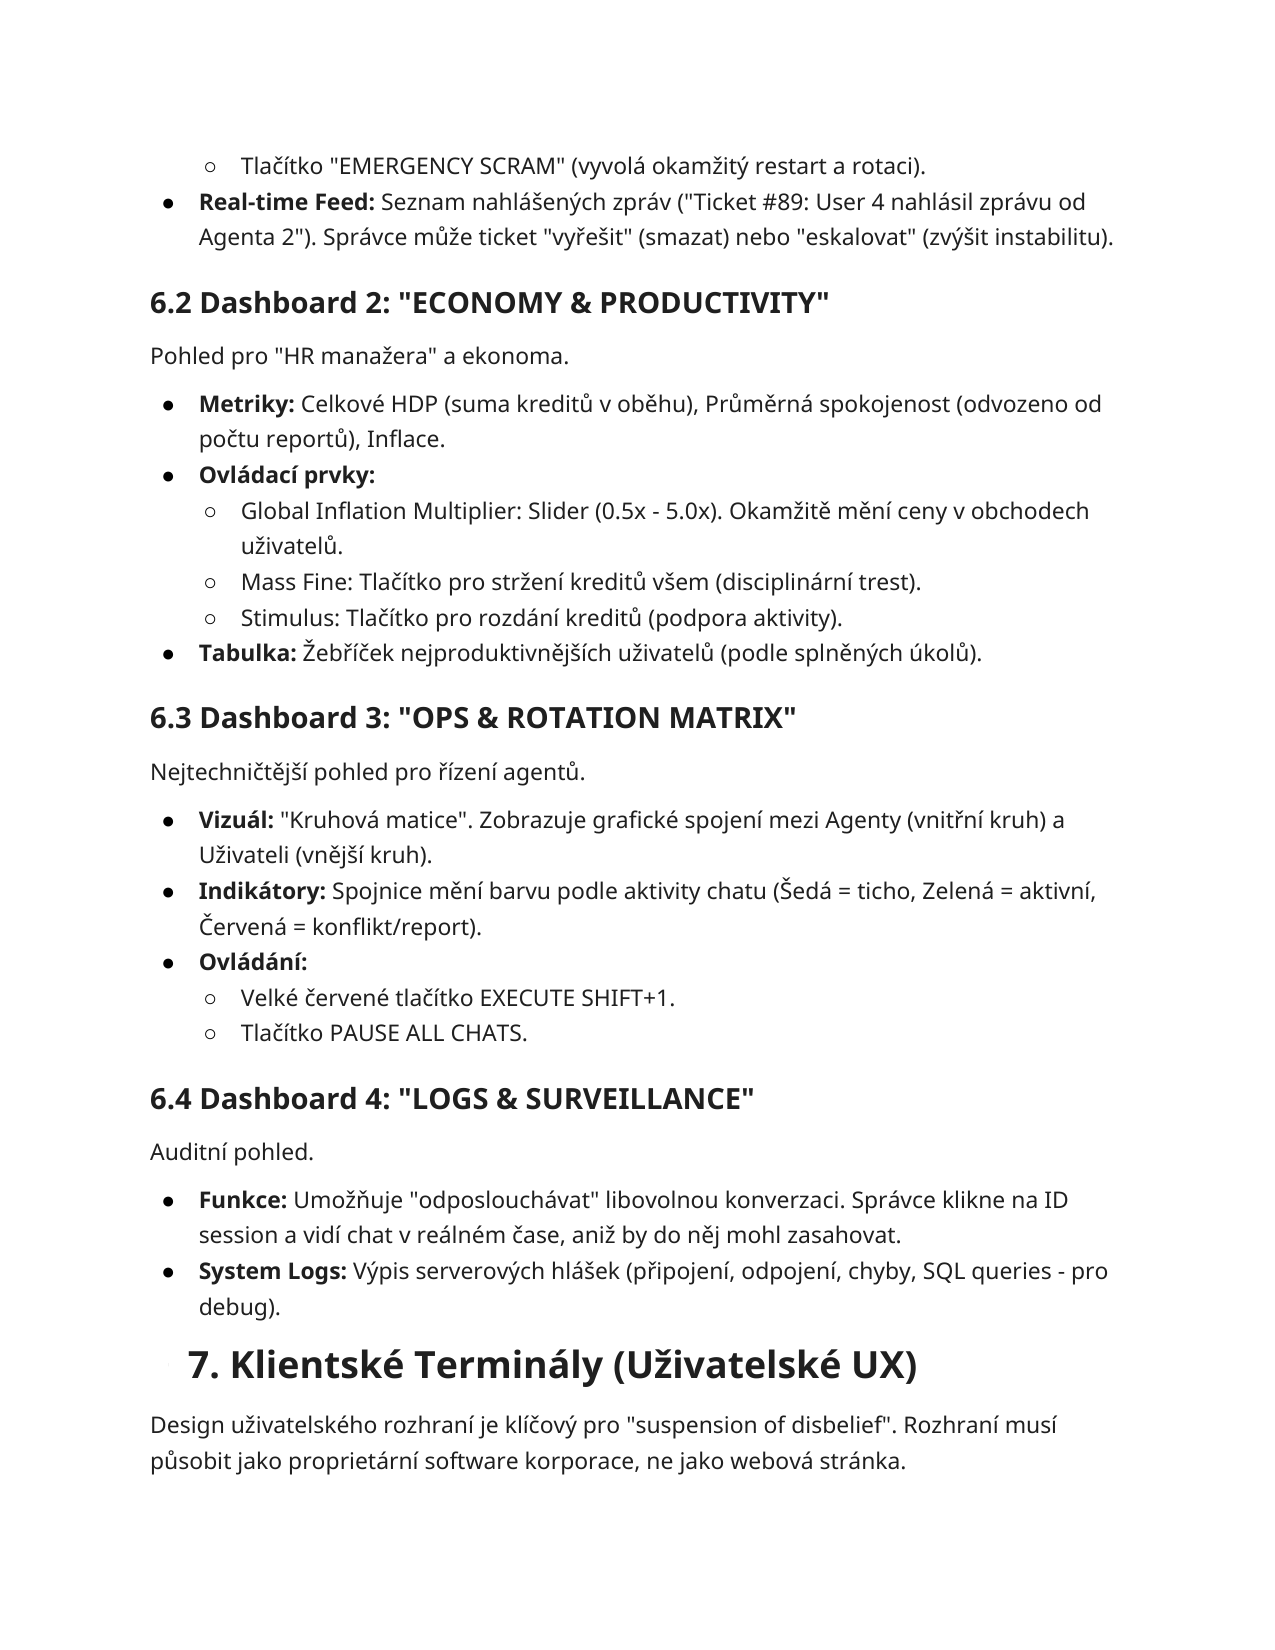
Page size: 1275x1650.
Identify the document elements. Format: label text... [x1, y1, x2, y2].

list Stimulus: Tlačítko pro rozdání kreditů (podpora aktivity). [203, 601, 1125, 633]
list System Logs: Výpis serverových hlášek (připojení, odpojení, chyby, SQL queries - pro debug). [161, 1255, 1125, 1322]
list Velké červené tlačítko EXECUTE SHIFT+1. [203, 982, 1125, 1013]
list Funkce: Umožňuje "odposlouchávat" libovolnou konverzaci. Správce klikne na ID session a vidí chat v reálném čase, aniž by do něj mohl zasahovat. [161, 1184, 1125, 1251]
list Ovládací prvky: [161, 459, 1125, 490]
subtitle 6.2 Dashboard 2: "ECONOMY & PRODUCTIVITY" [150, 282, 1125, 322]
subtitle 7. Klientské Terminály (Uživatelské UX) [150, 1339, 1125, 1390]
list Indikátory: Spojnice mění barvu podle aktivity chatu (Šedá = ticho, Zelená = aktivní, Červená = konflikt/report). [161, 875, 1125, 942]
text Nejtechničtější pohled pro řízení agentů. [150, 755, 1125, 787]
text Auditní pohled. [150, 1136, 1125, 1167]
text Design uživatelského rozhraní je klíčový pro "suspension of disbelief". Rozhraní musí působit jako proprietární software korporace, ne jako webová stránka. [150, 1409, 1125, 1476]
subtitle 6.3 Dashboard 3: "OPS & ROTATION MATRIX" [150, 698, 1125, 737]
subtitle 6.4 Dashboard 4: "LOGS & SURVEILLANCE" [150, 1078, 1125, 1118]
list Real-time Feed: Seznam nahlášených zpráv ("Ticket #89: User 4 nahlásil zprávu od Agenta 2"). Správce může ticket "vyřešit" (smazat) nebo "eskalovat" (zvýšit instabilitu). [161, 186, 1125, 252]
text Pohled pro "HR manažera" a ekonoma. [150, 339, 1125, 371]
list Vizuál: "Kruhová matice". Zobrazuje grafické spojení mezi Agenty (vnitřní kruh) a Uživateli (vnější kruh). [161, 803, 1125, 870]
list Ovládání: [161, 946, 1125, 977]
list Mass Fine: Tlačítko pro stržení kreditů všem (disciplinární trest). [203, 566, 1125, 597]
list Tabulka: Žebříček nejproduktivnějších uživatelů (podle splněných úkolů). [161, 637, 1125, 668]
list Tlačítko "EMERGENCY SCRAM" (vyvolá okamžitý restart a rotaci). [203, 150, 1125, 181]
list Tlačítko PAUSE ALL CHATS. [203, 1017, 1125, 1048]
list Metriky: Celkové HDP (suma kreditů v oběhu), Průměrná spokojenost (odvozeno od počtu reportů), Inflace. [161, 388, 1125, 454]
list Global Inflation Multiplier: Slider (0.5x - 5.0x). Okamžitě mění ceny v obchodech uživatelů. [203, 494, 1125, 561]
